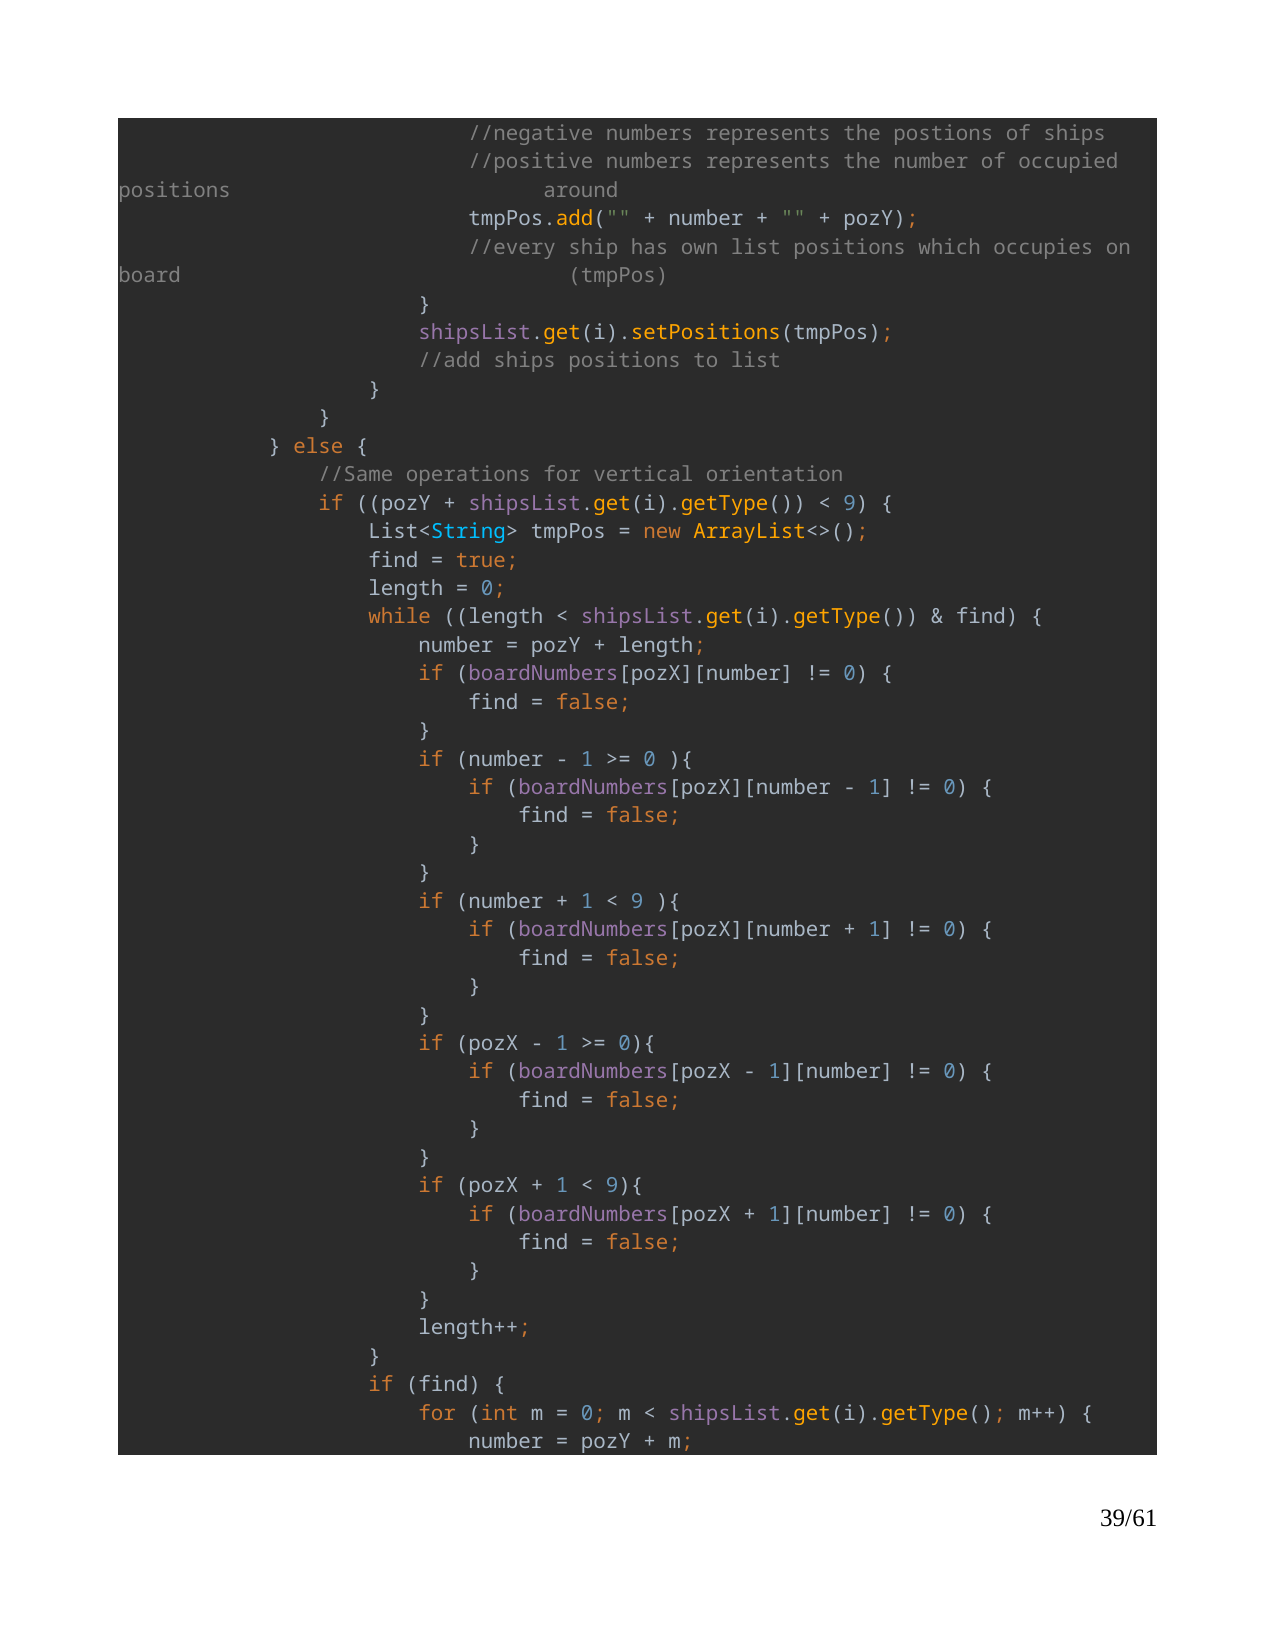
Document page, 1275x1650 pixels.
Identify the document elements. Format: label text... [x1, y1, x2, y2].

text //negative numbers represents the postions of ships //positive numbers represents the number of occupied positions around tmpPos.add("" + number + "" + pozY); //every ship has own list positions which occupies on board (tmpPos) } shipsList.get(i).setPositions(tmpPos); //add ships positions to list } } } else { //Same operations for vertical orientation if ((pozY + shipsList.get(i).getType()) < 9) { List<String> tmpPos = new ArrayList<>(); find = true; length = 0; while ((length < shipsList.get(i).getType()) & find) { number = pozY + length; if (boardNumbers[pozX][number] != 0) { find = false; } if (number - 1 >= 0 ){ if (boardNumbers[pozX][number - 1] != 0) { find = false; } } if (number + 1 < 9 ){ if (boardNumbers[pozX][number + 1] != 0) { find = false; } } if (pozX - 1 >= 0){ if (boardNumbers[pozX - 1][number] != 0) { find = false; } } if (pozX + 1 < 9){ if (boardNumbers[pozX + 1][number] != 0) { find = false; } } length++; } if (find) { for (int m = 0; m < shipsList.get(i).getType(); m++) { number = pozY + m; [118, 118, 1157, 1455]
